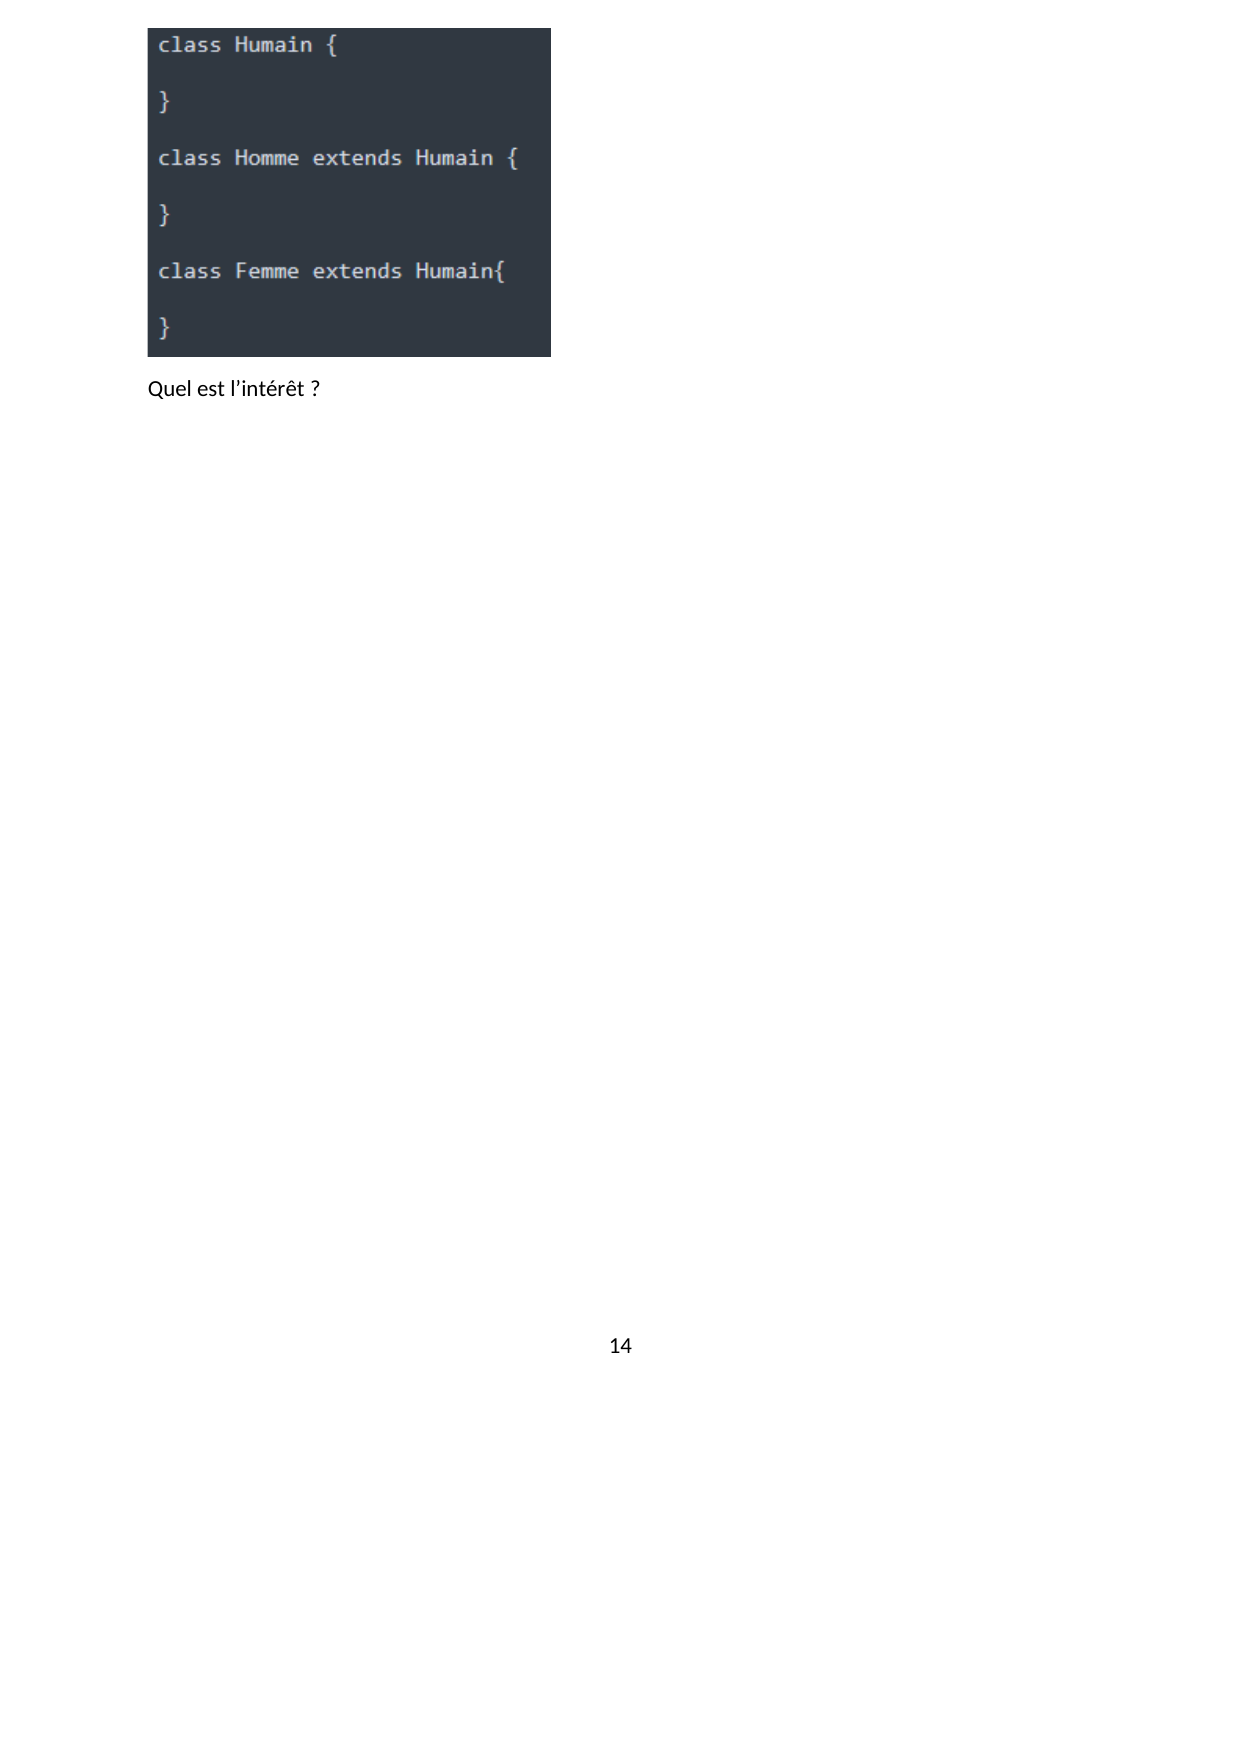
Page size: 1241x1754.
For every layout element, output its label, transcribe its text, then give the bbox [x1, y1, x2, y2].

text Quel est l’intérêt ? [148, 374, 1093, 402]
picture [147, 28, 551, 357]
